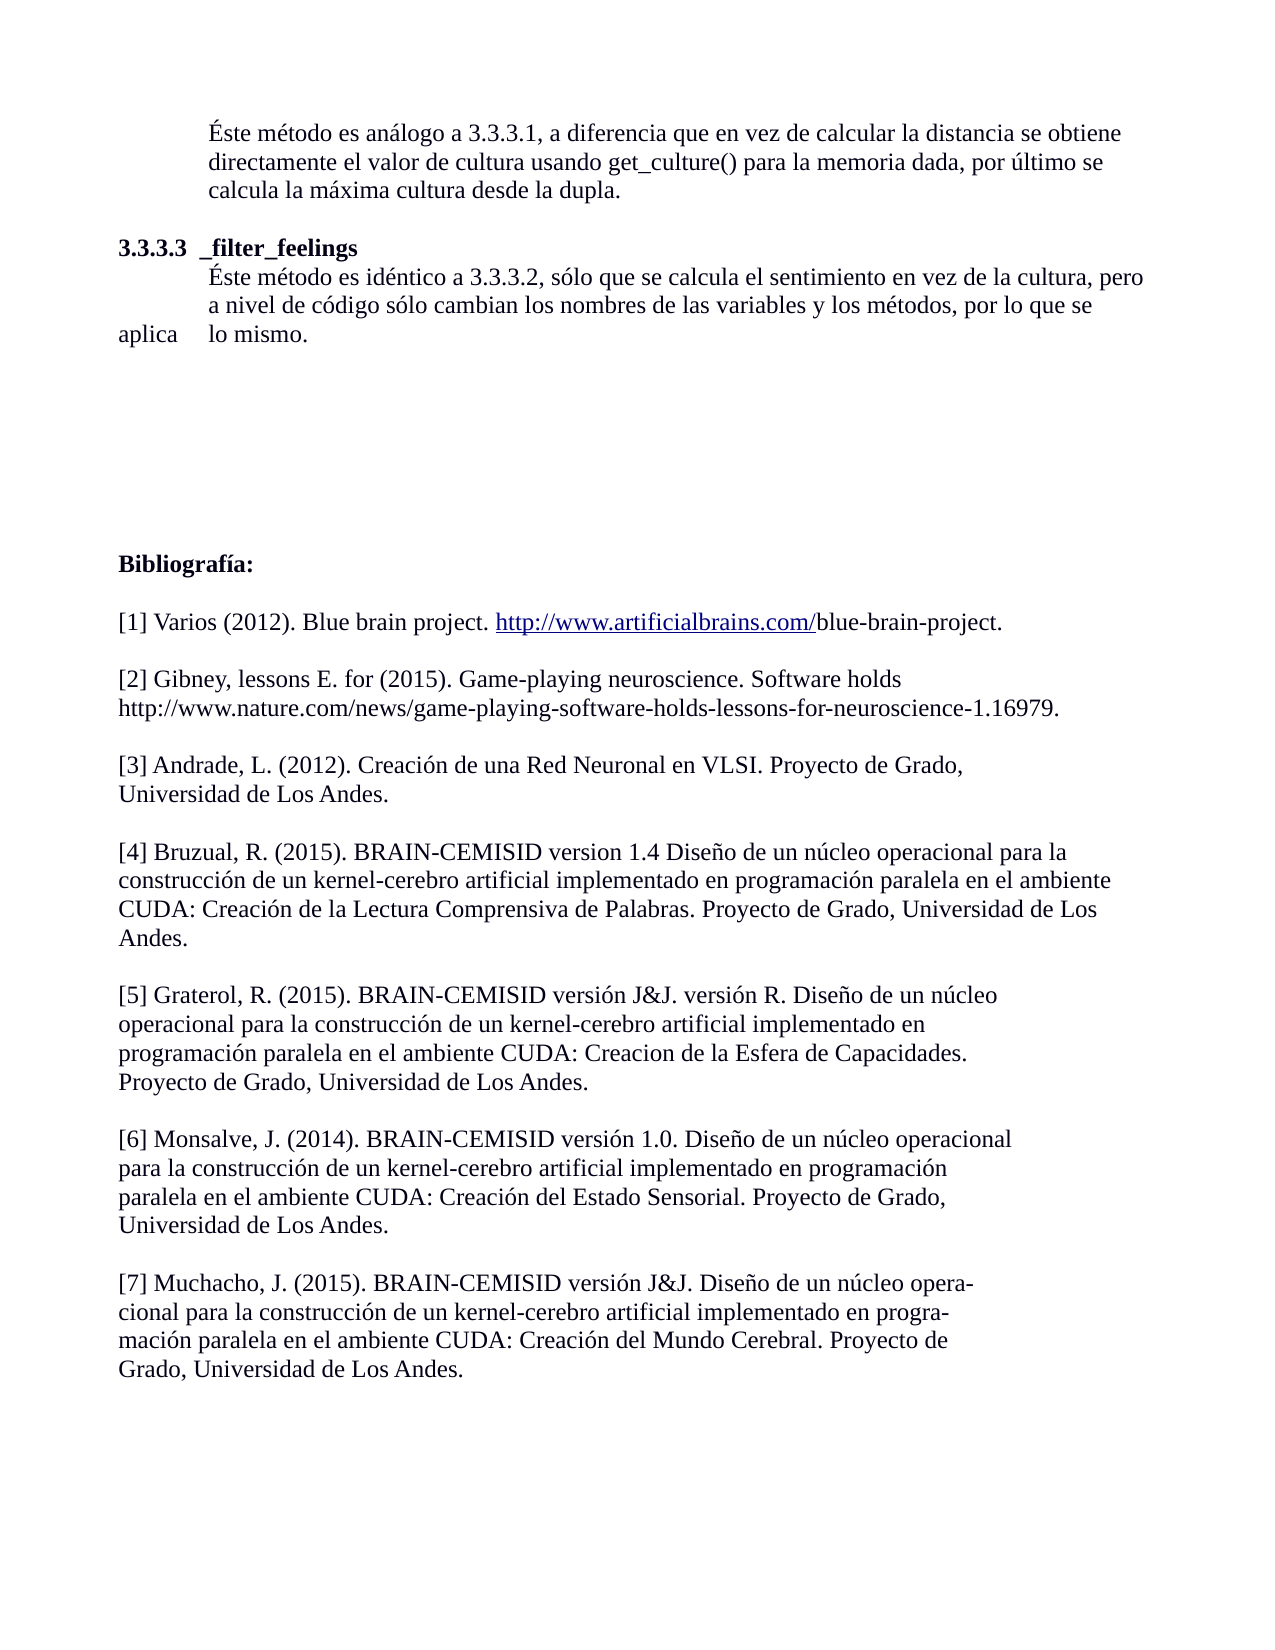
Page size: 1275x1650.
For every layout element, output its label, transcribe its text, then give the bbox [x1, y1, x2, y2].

text cional para la construcción de un kernel-cerebro artificial implementado en progra- [118, 1297, 1157, 1326]
text [7] Muchacho, J. (2015). BRAIN-CEMISID versión J&J. Diseño de un núcleo opera- [118, 1268, 1157, 1297]
text programación paralela en el ambiente CUDA: Creacion de la Esfera de Capacidades. [118, 1038, 1157, 1067]
text [1] Varios (2012). Blue brain project. http://www.artificialbrains.com/blue-brain-project. [118, 607, 1157, 636]
text 3.3.3.3 _filter_feelings Éste método es idéntico a 3.3.3.2, sólo que se calcula el sentimiento en vez de la cultura, pero a nivel de código sólo cambian los nombres de las variables y los métodos, por lo que se aplica lo mismo. [118, 233, 1157, 377]
text Éste método es análogo a 3.3.3.1, a diferencia que en vez de calcular la distancia se obtiene directamente el valor de cultura usando get_culture() para la memoria dada, por último se calcula la máxima cultura desde la dupla. [118, 118, 1157, 204]
text Grado, Universidad de Los Andes. [118, 1354, 1157, 1383]
text [5] Graterol, R. (2015). BRAIN-CEMISID versión J&J. versión R. Diseño de un núcleo [118, 981, 1157, 1009]
text [4] Bruzual, R. (2015). BRAIN-CEMISID version 1.4 Diseño de un núcleo operacional para la construcción de un kernel-cerebro artificial implementado en programación paralela en el ambiente CUDA: Creación de la Lectura Comprensiva de Palabras. Proyecto de Grado, Universidad de Los Andes. [118, 837, 1157, 952]
text Universidad de Los Andes. [118, 1211, 1157, 1239]
text [2] Gibney, lessons E. for (2015). Game-playing neuroscience. Software holds http://www.nature.com/news/game-playing-software-holds-lessons-for-neuroscience-1.16979. [118, 664, 1157, 722]
text paralela en el ambiente CUDA: Creación del Estado Sensorial. Proyecto de Grado, [118, 1182, 1157, 1211]
text para la construcción de un kernel-cerebro artificial implementado en programación [118, 1153, 1157, 1182]
text mación paralela en el ambiente CUDA: Creación del Mundo Cerebral. Proyecto de [118, 1326, 1157, 1354]
text Proyecto de Grado, Universidad de Los Andes. [118, 1067, 1157, 1096]
text [6] Monsalve, J. (2014). BRAIN-CEMISID versión 1.0. Diseño de un núcleo operacional [118, 1124, 1157, 1153]
text Bibliografía: [118, 549, 1157, 578]
text operacional para la construcción de un kernel-cerebro artificial implementado en [118, 1009, 1157, 1038]
text Universidad de Los Andes. [118, 779, 1157, 808]
text [3] Andrade, L. (2012). Creación de una Red Neuronal en VLSI. Proyecto de Grado, [118, 751, 1157, 779]
